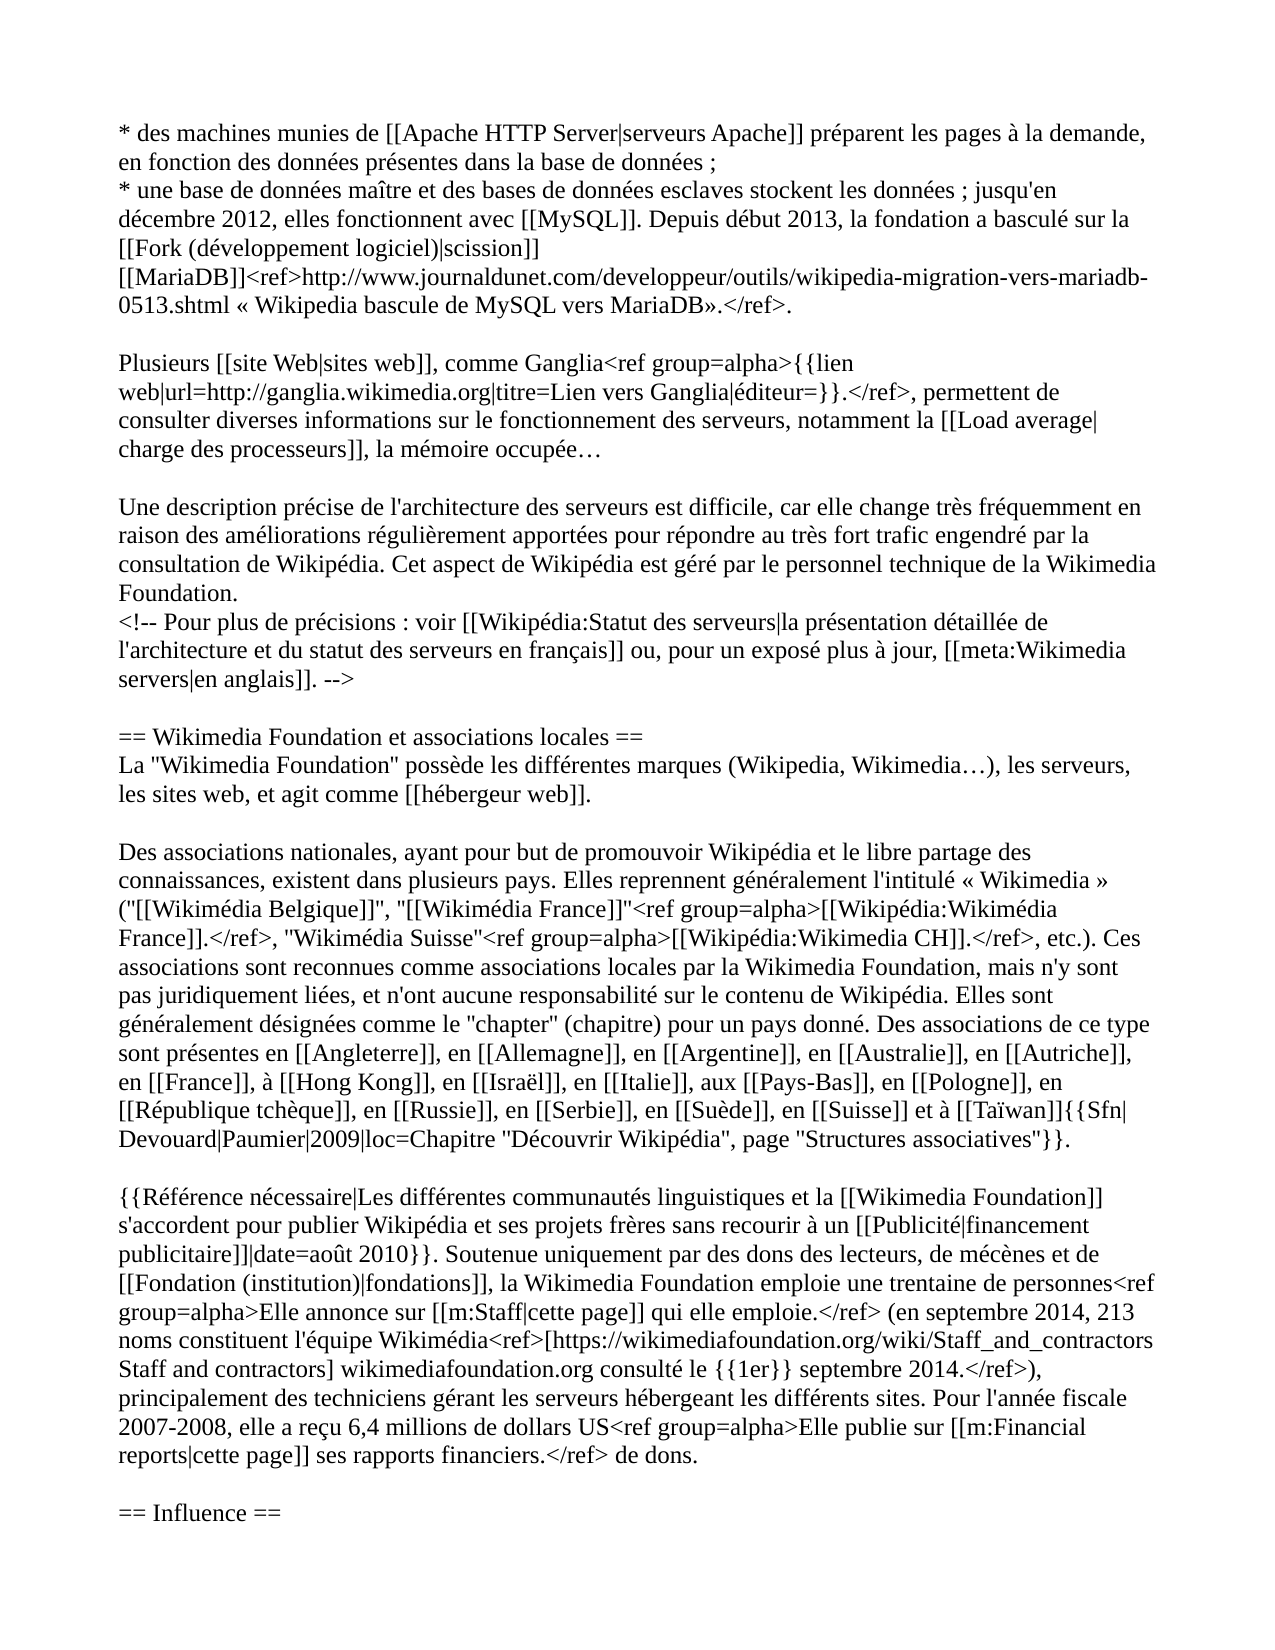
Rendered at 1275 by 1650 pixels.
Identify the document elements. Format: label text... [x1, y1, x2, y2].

text Plusieurs [[site Web|sites web]], comme Ganglia<ref group=alpha>{{lien web|url=http://ganglia.wikimedia.org|titre=Lien vers Ganglia|éditeur=}}.</ref>, permettent de consulter diverses informations sur le fonctionnement des serveurs, notamment la [[Load average|charge des processeurs]], la mémoire occupée… [118, 348, 1157, 463]
text == Wikimedia Foundation et associations locales == [118, 722, 1157, 751]
text * une base de données maître et des bases de données esclaves stockent les données ; jusqu'en décembre 2012, elles fonctionnent avec [[MySQL]]. Depuis début 2013, la fondation a basculé sur la [[Fork (développement logiciel)|scission]] [[MariaDB]]<ref>http://www.journaldunet.com/developpeur/outils/wikipedia-migration-vers-mariadb-0513.shtml « Wikipedia bascule de MySQL vers MariaDB».</ref>. [118, 176, 1157, 319]
text {{Référence nécessaire|Les différentes communautés linguistiques et la [[Wikimedia Foundation]] s'accordent pour publier Wikipédia et ses projets frères sans recourir à un [[Publicité|financement publicitaire]]|date=août 2010}}. Soutenue uniquement par des dons des lecteurs, de mécènes et de [[Fondation (institution)|fondations]], la Wikimedia Foundation emploie une trentaine de personnes<ref group=alpha>Elle annonce sur [[m:Staff|cette page]] qui elle emploie.</ref> (en septembre 2014, 213 noms constituent l'équipe Wikimédia<ref>[https://wikimediafoundation.org/wiki/Staff_and_contractors Staff and contractors] wikimediafoundation.org consulté le {{1er}} septembre 2014.</ref>), principalement des techniciens gérant les serveurs hébergeant les différents sites. Pour l'année fiscale 2007-2008, elle a reçu 6,4 millions de dollars US<ref group=alpha>Elle publie sur [[m:Financial reports|cette page]] ses rapports financiers.</ref> de dons. [118, 1182, 1157, 1469]
text La ''Wikimedia Foundation'' possède les différentes marques (Wikipedia, Wikimedia…), les serveurs, les sites web, et agit comme [[hébergeur web]]. [118, 751, 1157, 808]
text Une description précise de l'architecture des serveurs est difficile, car elle change très fréquemment en raison des améliorations régulièrement apportées pour répondre au très fort trafic engendré par la consultation de Wikipédia. Cet aspect de Wikipédia est géré par le personnel technique de la Wikimedia Foundation. [118, 492, 1157, 607]
text * des machines munies de [[Apache HTTP Server|serveurs Apache]] préparent les pages à la demande, en fonction des données présentes dans la base de données ; [118, 118, 1157, 176]
text == Influence == [118, 1498, 1157, 1527]
text Des associations nationales, ayant pour but de promouvoir Wikipédia et le libre partage des connaissances, existent dans plusieurs pays. Elles reprennent généralement l'intitulé « Wikimedia » (''[[Wikimédia Belgique]]'', ''[[Wikimédia France]]''<ref group=alpha>[[Wikipédia:Wikimédia France]].</ref>, ''Wikimédia Suisse''<ref group=alpha>[[Wikipédia:Wikimedia CH]].</ref>, etc.). Ces associations sont reconnues comme associations locales par la Wikimedia Foundation, mais n'y sont pas juridiquement liées, et n'ont aucune responsabilité sur le contenu de Wikipédia. Elles sont généralement désignées comme le ''chapter'' (chapitre) pour un pays donné. Des associations de ce type sont présentes en [[Angleterre]], en [[Allemagne]], en [[Argentine]], en [[Australie]], en [[Autriche]], en [[France]], à [[Hong Kong]], en [[Israël]], en [[Italie]], aux [[Pays-Bas]], en [[Pologne]], en [[République tchèque]], en [[Russie]], en [[Serbie]], en [[Suède]], en [[Suisse]] et à [[Taïwan]]{{Sfn|Devouard|Paumier|2009|loc=Chapitre ''Découvrir Wikipédia'', page ''Structures associatives''}}. [118, 837, 1157, 1153]
text <!-- Pour plus de précisions : voir [[Wikipédia:Statut des serveurs|la présentation détaillée de l'architecture et du statut des serveurs en français]] ou, pour un exposé plus à jour, [[meta:Wikimedia servers|en anglais]]. --> [118, 607, 1157, 693]
